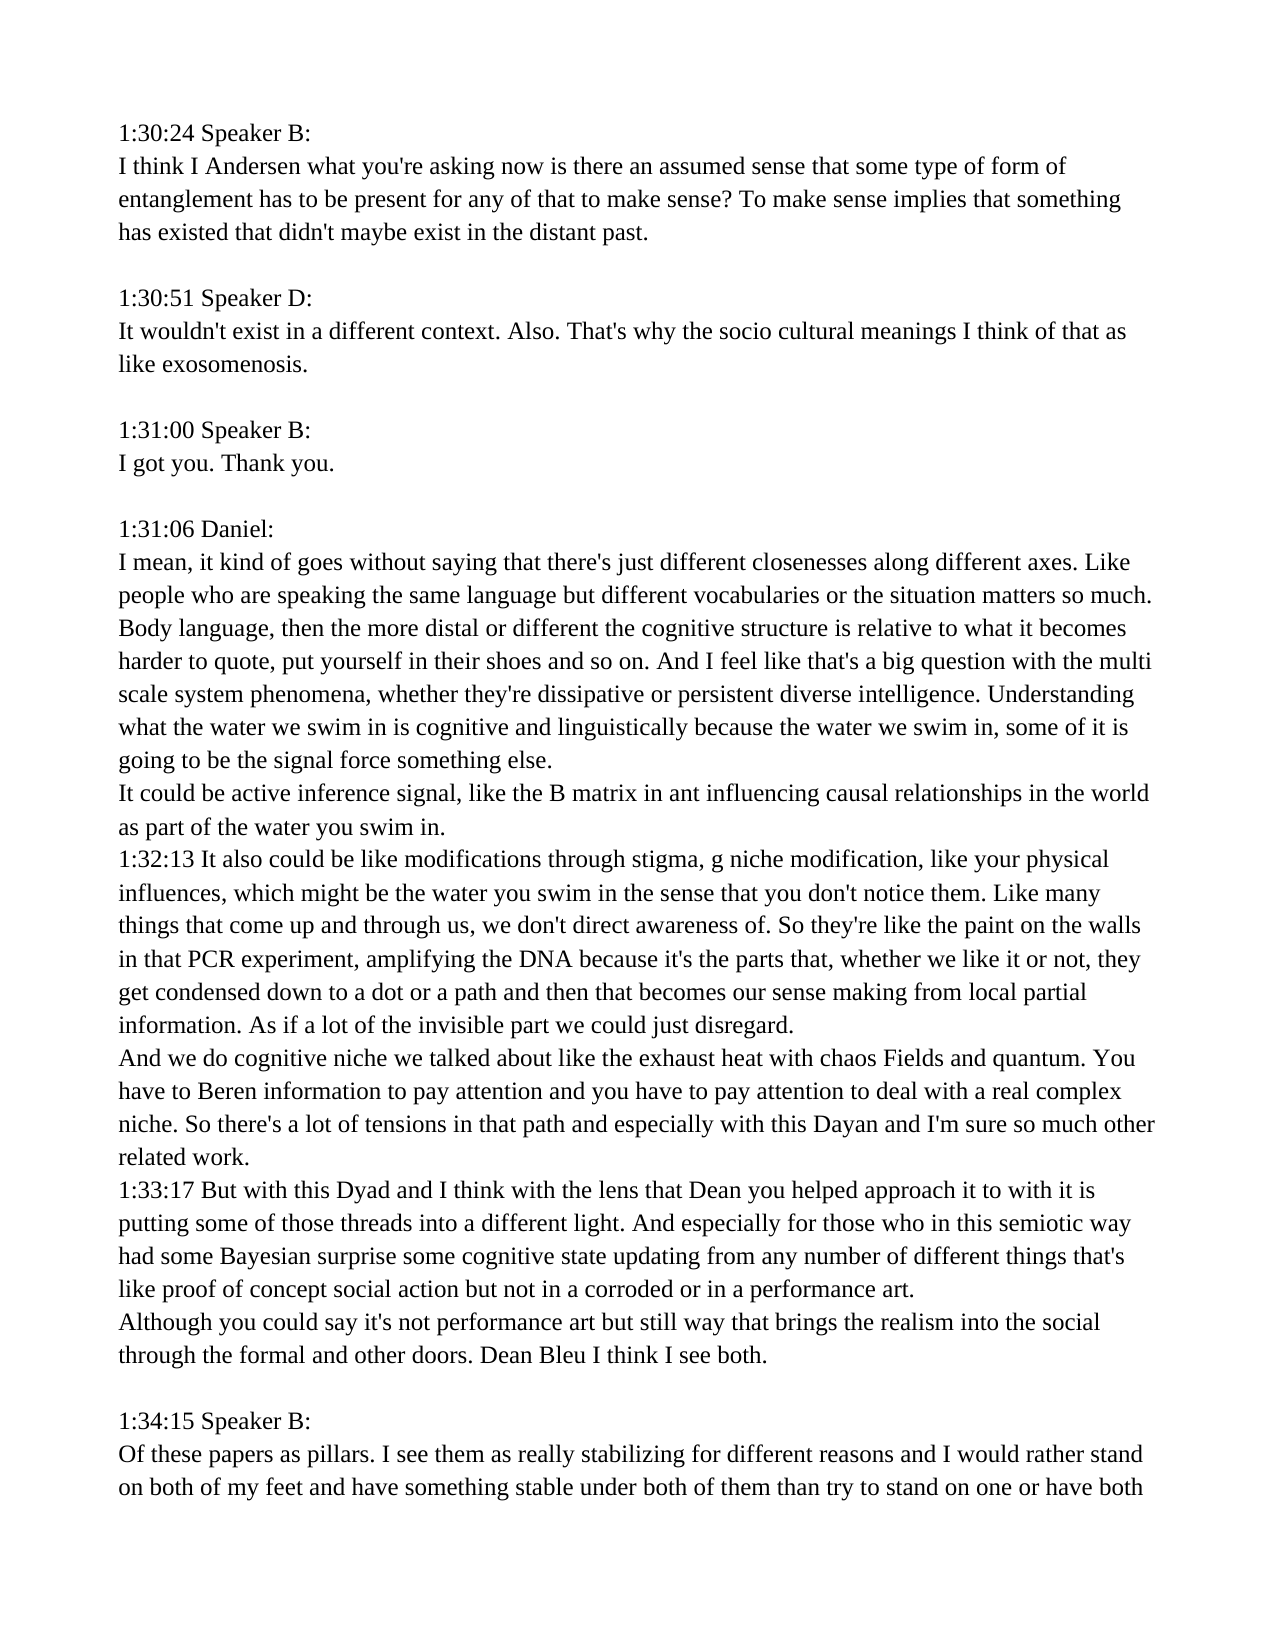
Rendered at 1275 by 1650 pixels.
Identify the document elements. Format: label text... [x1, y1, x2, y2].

text 1:30:24 Speaker B: [118, 118, 1157, 147]
text 1:30:51 Speaker D: [118, 283, 1157, 312]
text 1:34:15 Speaker B: [118, 1406, 1157, 1435]
text And we do cognitive niche we talked about like the exhaust heat with chaos Fields and quantum. You have to Beren information to pay attention and you have to pay attention to deal with a real complex niche. So there's a lot of tensions in that path and especially with this Dayan and I'm sure so much other related work. [118, 1043, 1157, 1171]
text 1:31:00 Speaker B: [118, 415, 1157, 444]
text It wouldn't exist in a different context. Also. That's why the socio cultural meanings I think of that as like exosomenosis. [118, 316, 1157, 378]
text I mean, it kind of goes without saying that there's just different closenesses along different axes. Like people who are speaking the same language but different vocabularies or the situation matters so much. Body language, then the more distal or different the cognitive structure is relative to what it becomes harder to quote, put yourself in their shoes and so on. And I feel like that's a big question with the multi scale system phenomena, whether they're dissipative or persistent diverse intelligence. Understanding what the water we swim in is cognitive and linguistically because the water we swim in, some of it is going to be the signal force something else. [118, 547, 1157, 774]
text It could be active inference signal, like the B matrix in ant influencing causal relationships in the world as part of the water you swim in. [118, 778, 1157, 840]
text 1:32:13 It also could be like modifications through stigma, g niche modification, like your physical influences, which might be the water you swim in the sense that you don't notice them. Like many things that come up and through us, we don't direct awareness of. So they're like the paint on the walls in that PCR experiment, amplifying the DNA because it's the parts that, whether we like it or not, they get condensed down to a dot or a path and then that becomes our sense making from local partial information. As if a lot of the invisible part we could just disregard. [118, 844, 1157, 1038]
text Although you could say it's not performance art but still way that brings the realism into the social through the formal and other doors. Dean Bleu I think I see both. [118, 1307, 1157, 1369]
text I got you. Thank you. [118, 448, 1157, 477]
text I think I Andersen what you're asking now is there an assumed sense that some type of form of entanglement has to be present for any of that to make sense? To make sense implies that something has existed that didn't maybe exist in the distant past. [118, 151, 1157, 246]
text Of these papers as pillars. I see them as really stabilizing for different reasons and I would rather stand on both of my feet and have something stable under both of them than try to stand on one or have both [118, 1439, 1157, 1501]
text 1:31:06 Daniel: [118, 514, 1157, 543]
text 1:33:17 But with this Dyad and I think with the lens that Dean you helped approach it to with it is putting some of those threads into a different light. And especially for those who in this semiotic way had some Bayesian surprise some cognitive state updating from any number of different things that's like proof of concept social action but not in a corroded or in a performance art. [118, 1175, 1157, 1303]
